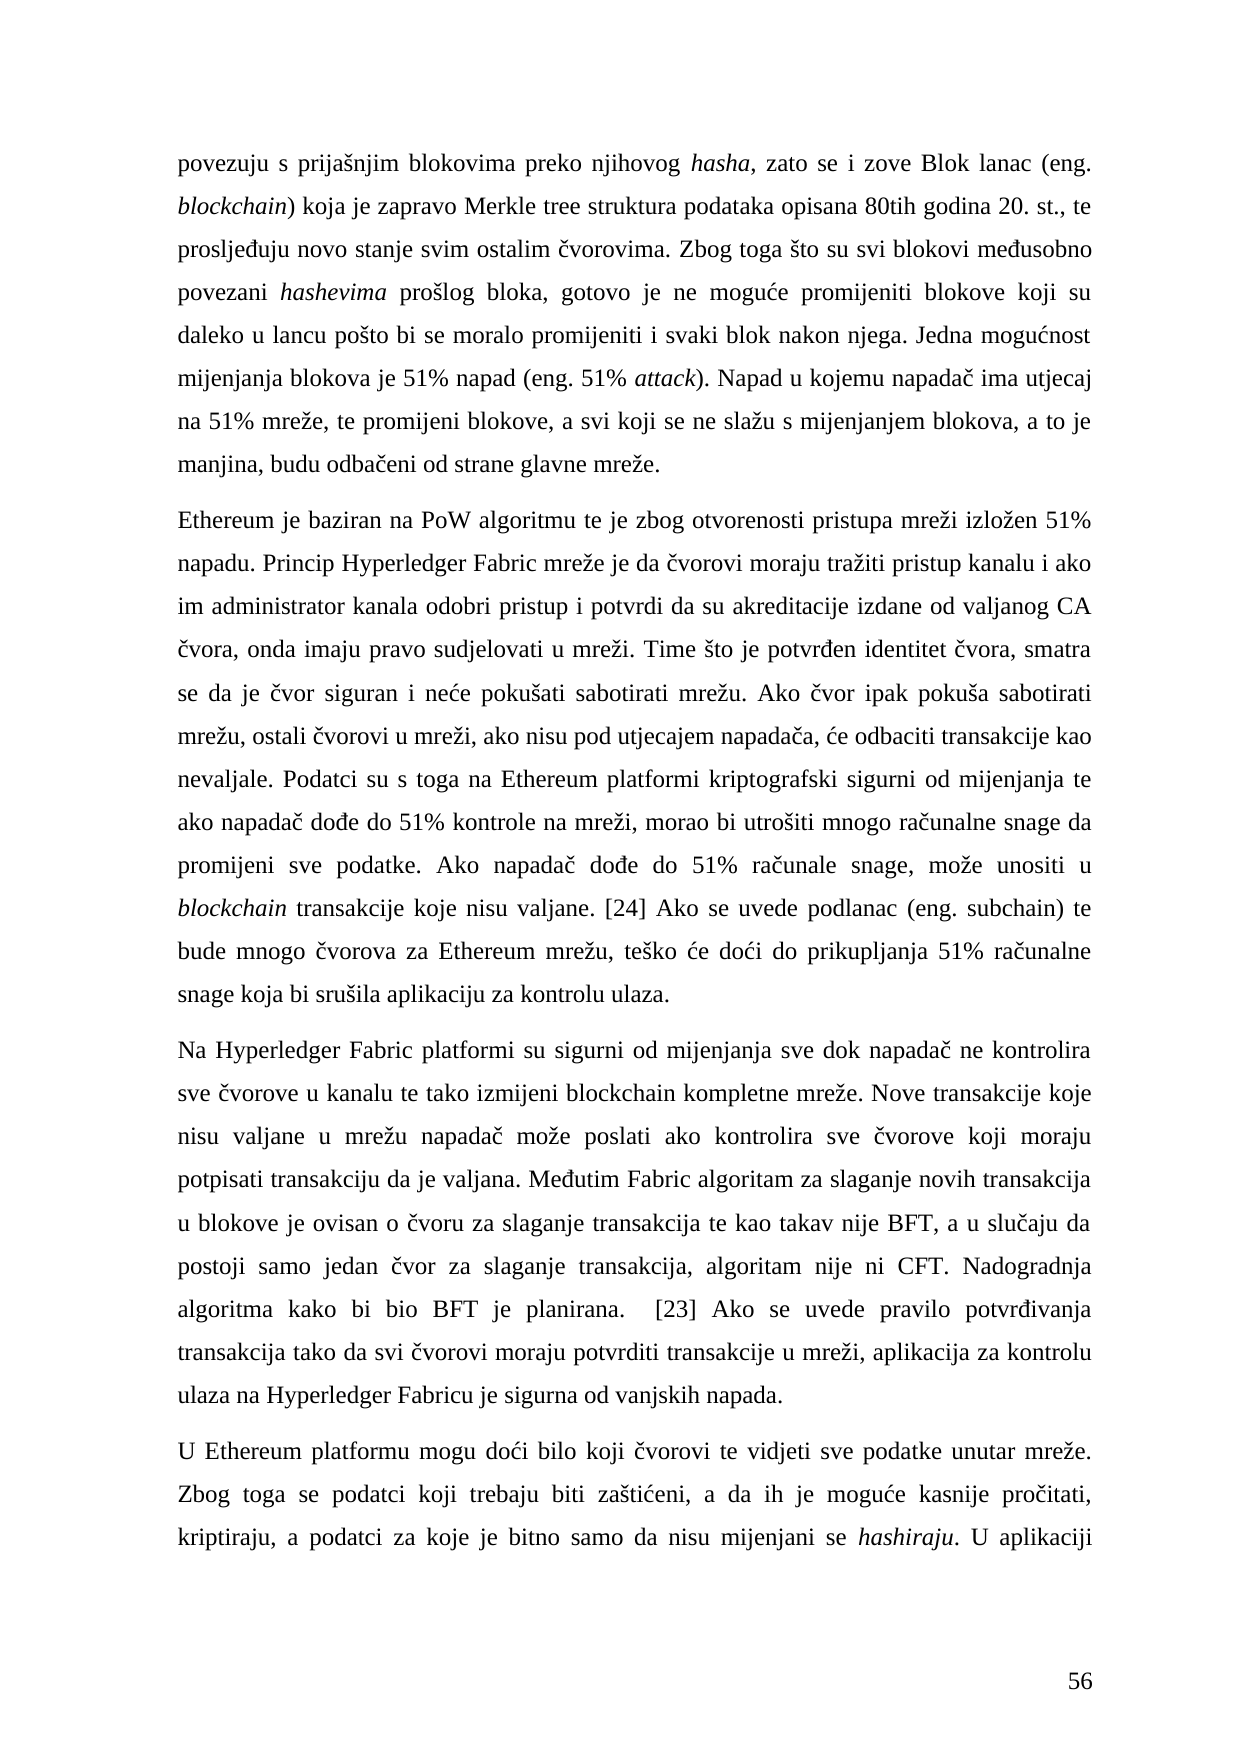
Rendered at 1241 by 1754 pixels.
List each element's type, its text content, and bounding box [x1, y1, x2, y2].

text povezuju s prijašnjim blokovima preko njihovog hasha, zato se i zove Blok lanac (eng. blockchain) koja je zapravo Merkle tree struktura podataka opisana 80tih godina 20. st., te prosljeđuju novo stanje svim ostalim čvorovima. Zbog toga što su svi blokovi međusobno povezani hashevima prošlog bloka, gotovo je ne moguće promijeniti blokove koji su daleko u lancu pošto bi se moralo promijeniti i svaki blok nakon njega. Jedna mogućnost mijenjanja blokova je 51% napad (eng. 51% attack). Napad u kojemu napadač ima utjecaj na 51% mreže, te promijeni blokove, a svi koji se ne slažu s mijenjanjem blokova, a to je manjina, budu odbačeni od strane glavne mreže. [177, 148, 1092, 478]
text U Ethereum platformu mogu doći bilo koji čvorovi te vidjeti sve podatke unutar mreže. Zbog toga se podatci koji trebaju biti zaštićeni, a da ih je moguće kasnije pročitati, kriptiraju, a podatci za koje je bitno samo da nisu mijenjani se hashiraju. U aplikaciji [177, 1436, 1092, 1551]
text Ethereum je baziran na PoW algoritmu te je zbog otvorenosti pristupa mreži izložen 51% napadu. Princip Hyperledger Fabric mreže je da čvorovi moraju tražiti pristup kanalu i ako im administrator kanala odobri pristup i potvrdi da su akreditacije izdane od valjanog CA čvora, onda imaju pravo sudjelovati u mreži. Time što je potvrđen identitet čvora, smatra se da je čvor siguran i neće pokušati sabotirati mrežu. Ako čvor ipak pokuša sabotirati mrežu, ostali čvorovi u mreži, ako nisu pod utjecajem napadača, će odbaciti transakcije kao nevaljale. Podatci su s toga na Ethereum platformi kriptografski sigurni od mijenjanja te ako napadač dođe do 51% kontrole na mreži, morao bi utrošiti mnogo računalne snage da promijeni sve podatke. Ako napadač dođe do 51% računale snage, može unositi u blockchain transakcije koje nisu valjane. [24] Ako se uvede podlanac (eng. subchain) te bude mnogo čvorova za Ethereum mrežu, teško će doći do prikupljanja 51% računalne snage koja bi srušila aplikaciju za kontrolu ulaza. [177, 505, 1092, 1008]
text Na Hyperledger Fabric platformi su sigurni od mijenjanja sve dok napadač ne kontrolira sve čvorove u kanalu te tako izmijeni blockchain kompletne mreže. Nove transakcije koje nisu valjane u mrežu napadač može poslati ako kontrolira sve čvorove koji moraju potpisati transakciju da je valjana. Međutim Fabric algoritam za slaganje novih transakcija u blokove je ovisan o čvoru za slaganje transakcija te kao takav nije BFT, a u slučaju da postoji samo jedan čvor za slaganje transakcija, algoritam nije ni CFT. Nadogradnja algoritma kako bi bio BFT je planirana. [23] Ako se uvede pravilo potvrđivanja transakcija tako da svi čvorovi moraju potvrditi transakcije u mreži, aplikacija za kontrolu ulaza na Hyperledger Fabricu je sigurna od vanjskih napada. [177, 1035, 1092, 1409]
